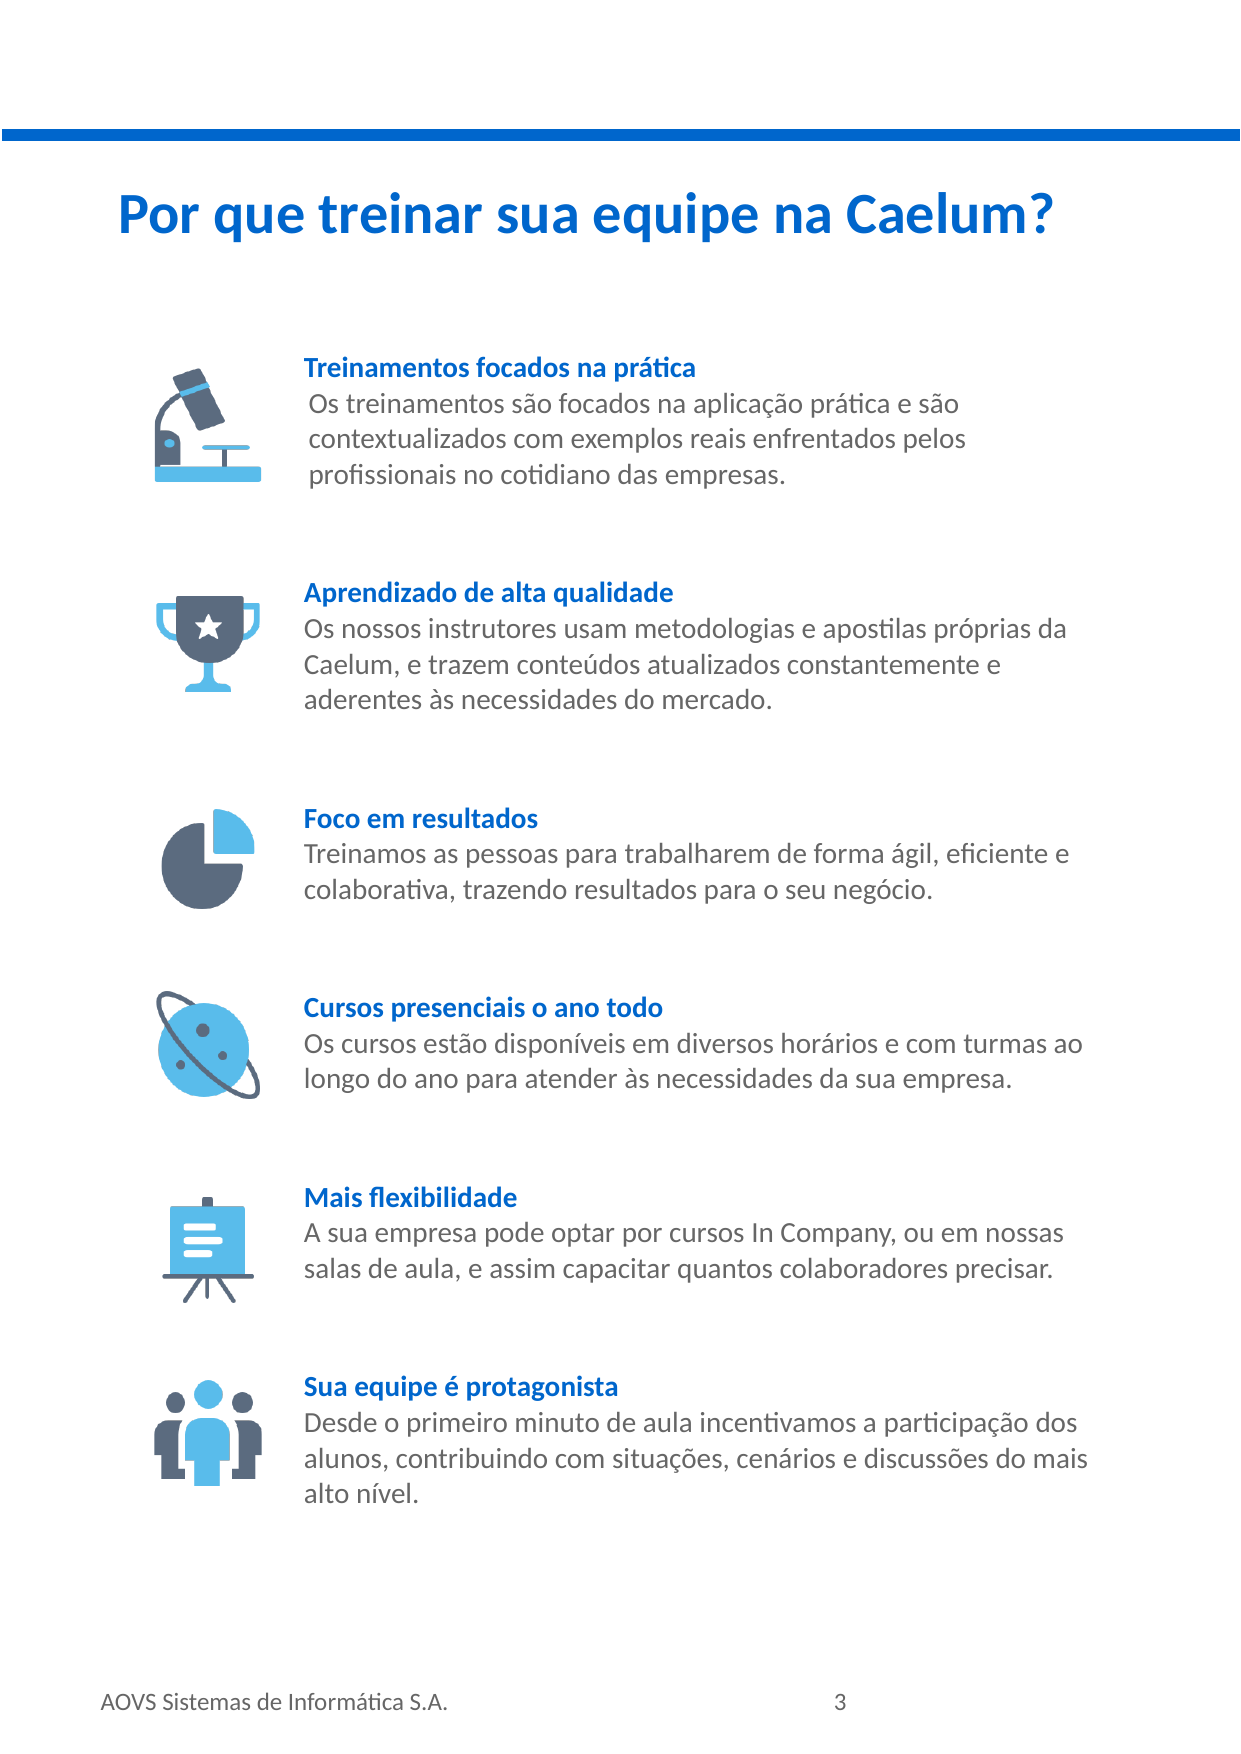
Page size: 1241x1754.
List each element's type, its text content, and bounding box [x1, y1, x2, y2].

table_header Treinamentos focados na prática Os treinamentos são focados na aplicação prática e são contextualizados com exemplos reais enfrentados pelos profissionais no cotidiano das empresas. [298, 308, 1122, 533]
picture [156, 991, 260, 1099]
table_cell [118, 1138, 298, 1302]
table_cell Sua equipe é protagonista Desde o primeiro minuto de aula incentivamos a participação dos alunos, contribuindo com situações, cenários e discussões do mais alto nível. [298, 1327, 1122, 1552]
table_cell Mais flexibilidade A sua empresa pode optar por cursos In Company, ou em nossas salas de aula, e assim capacitar quantos colaboradores precisar. [298, 1138, 1122, 1327]
picture [154, 368, 262, 483]
table_cell Aprendizado de alta qualidade Os nossos instrutores usam metodologias e apostilas próprias da Caelum, e trazem conteúdos atualizados constantemente e aderentes às necessidades do mercado. [298, 533, 1122, 758]
table_cell [118, 948, 298, 1137]
table_header [118, 308, 298, 533]
picture [161, 809, 255, 909]
table_cell [118, 533, 298, 758]
table_cell Cursos presenciais o ano todo Os cursos estão disponíveis em diversos horários e com turmas ao longo do ano para atender às necessidades da sua empresa. [298, 948, 1122, 1137]
picture [162, 1197, 254, 1303]
table_cell Foco em resultados Treinamos as pessoas para trabalharem de forma ágil, eficiente e colaborativa, trazendo resultados para o seu negócio. [298, 758, 1122, 948]
table_cell [118, 1303, 298, 1327]
picture [156, 596, 260, 692]
subtitle Por que treinar sua equipe na Caelum? [118, 176, 1122, 248]
table_cell [118, 758, 298, 809]
picture [154, 1380, 262, 1486]
table_cell [118, 1327, 298, 1552]
table_cell [118, 810, 298, 948]
